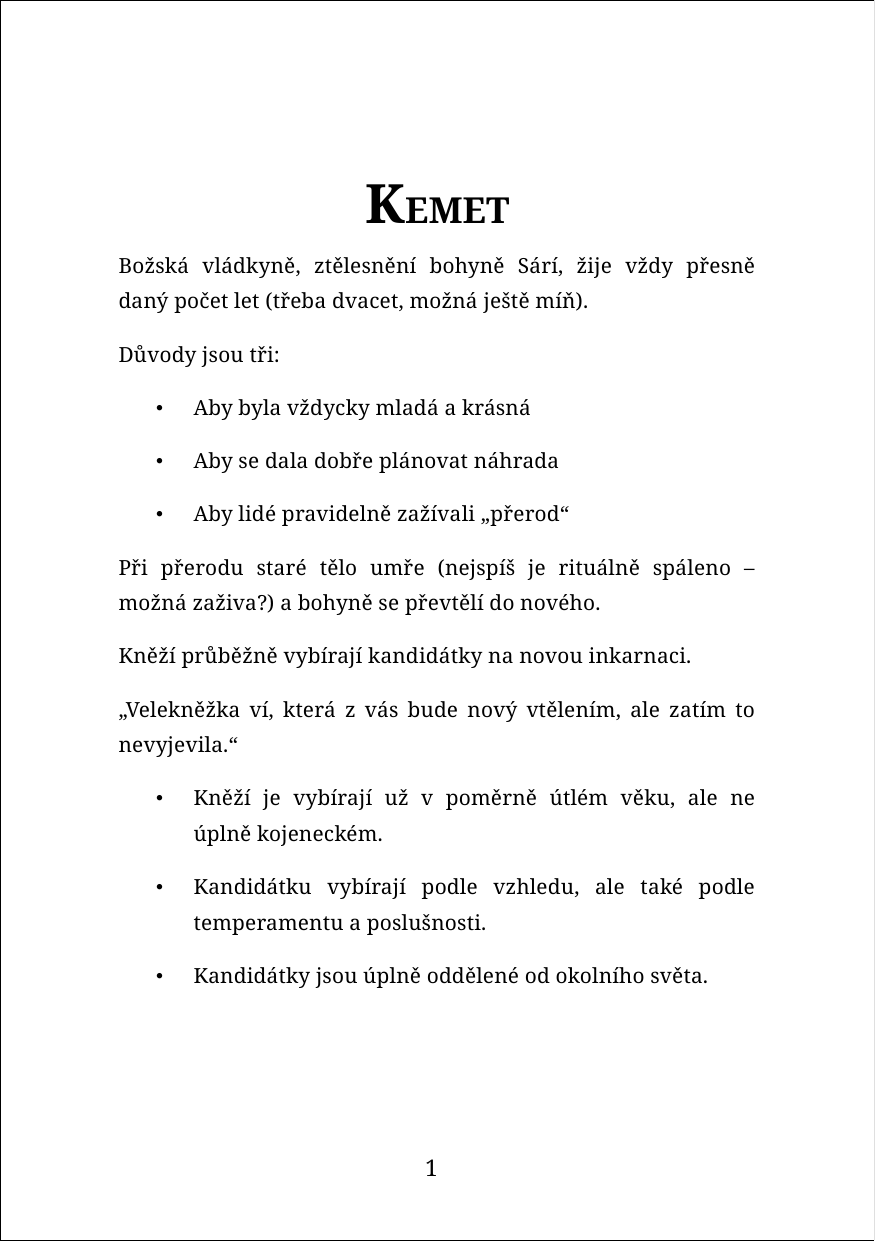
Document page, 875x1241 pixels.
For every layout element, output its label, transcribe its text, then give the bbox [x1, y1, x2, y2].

list Kandidátku vybírají podle vzhledu, ale také podle temperamentu a poslušnosti. [156, 872, 756, 936]
text Při přerodu staré tělo umře (nejspíš je rituálně spáleno – možná zaživa?) a bohyně se převtělí do nového. [118, 553, 756, 617]
text Kněží průběžně vybírají kandidátky na novou inkarnaci. [118, 641, 756, 670]
text „Velekněžka ví, která z vás bude nový vtělením, ale zatím to nevyjevila.“ [118, 695, 756, 759]
list Aby byla vždycky mladá a krásná [156, 393, 756, 421]
text Božská vládkyně, ztělesnění bohyně Sárí, žije vždy přesně daný počet let (třeba dvacet, možná ještě míň). [118, 251, 756, 315]
list Kněží je vybírají už v poměrně útlém věku, ale ne úplně kojeneckém. [156, 783, 756, 847]
subtitle Kemet [118, 166, 756, 239]
list Aby lidé pravidelně zažívali „přerod“ [156, 499, 756, 528]
list Aby se dala dobře plánovat náhrada [156, 446, 756, 475]
list Kandidátky jsou úplně oddělené od okolního světa. [156, 961, 756, 989]
text Důvody jsou tři: [118, 340, 756, 368]
